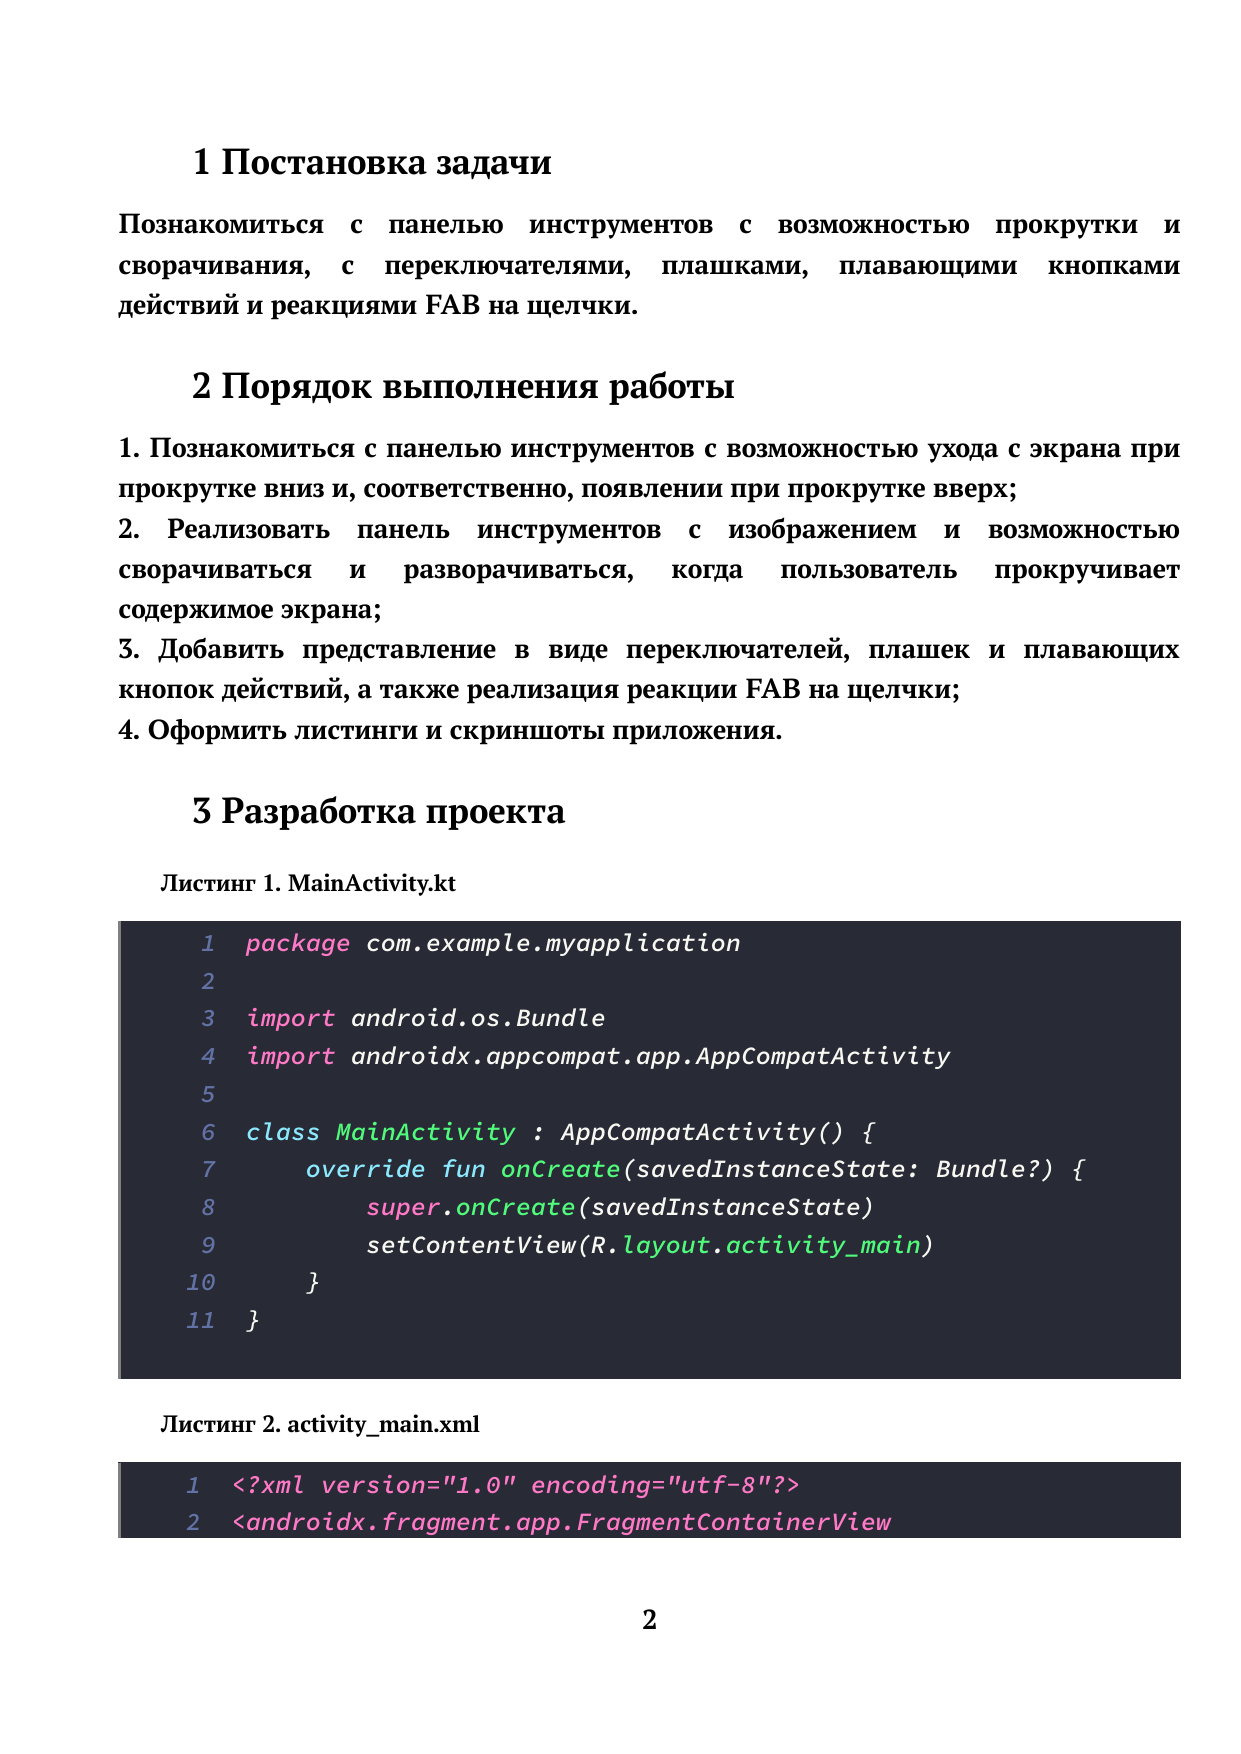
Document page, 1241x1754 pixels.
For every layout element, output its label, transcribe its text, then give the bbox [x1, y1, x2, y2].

text 6 class MainActivity : AppCompatActivity() { [121, 1109, 1181, 1147]
subtitle 3 Разработка проекта [192, 787, 1181, 832]
subtitle 1 Постановка задачи [192, 139, 1181, 183]
text 11 } [121, 1298, 1181, 1335]
text 4 import androidx.appcompat.app.AppCompatActivity [121, 1034, 1181, 1071]
text 4. Оформить листинги и скриншоты приложения. [118, 712, 1181, 745]
text 7 override fun onCreate(savedInstanceState: Bundle?) { [121, 1147, 1181, 1184]
text 5 [121, 1072, 1181, 1109]
text 1 <?xml version="1.0" encoding="utf-8"?> [118, 1462, 1181, 1500]
subtitle 2 Порядок выполнения работы [192, 363, 1181, 407]
text 2 [121, 958, 1181, 996]
text 3. Добавить представление в виде переключателей, плашек и плавающих кнопок действий, а также реализация реакции FAB на щелчки; [118, 631, 1181, 705]
list Познакомиться c панелью инструментов с возможностью прокрутки и сворачивания, с переключателями, плашками, плавающими кнопками действий и реакциями FAB на щелчки. [118, 207, 1181, 321]
text 3 import android.os.Bundle [121, 996, 1181, 1034]
text 9 setContentView(R.layout.activity_main) [121, 1222, 1181, 1260]
text 1 package com.example.myapplication [121, 921, 1181, 958]
text 1. Познакомиться с панелью инструментов с возможностью ухода с экрана при прокрутке вниз и, соответственно, появлении при прокрутке вверх; [118, 430, 1181, 504]
text 10 } [121, 1260, 1181, 1298]
text Листинг 2. activity_main.xml [159, 1409, 1181, 1438]
text 8 super.onCreate(savedInstanceState) [121, 1185, 1181, 1222]
text 2. Реализовать панель инструментов с изображением и возможностью сворачиваться и разворачиваться, когда пользователь прокручивает содержимое экрана; [118, 511, 1181, 625]
text 2 <androidx.fragment.app.FragmentContainerView [121, 1500, 1181, 1538]
text Листинг 1. MainActivity.kt [159, 868, 1181, 897]
